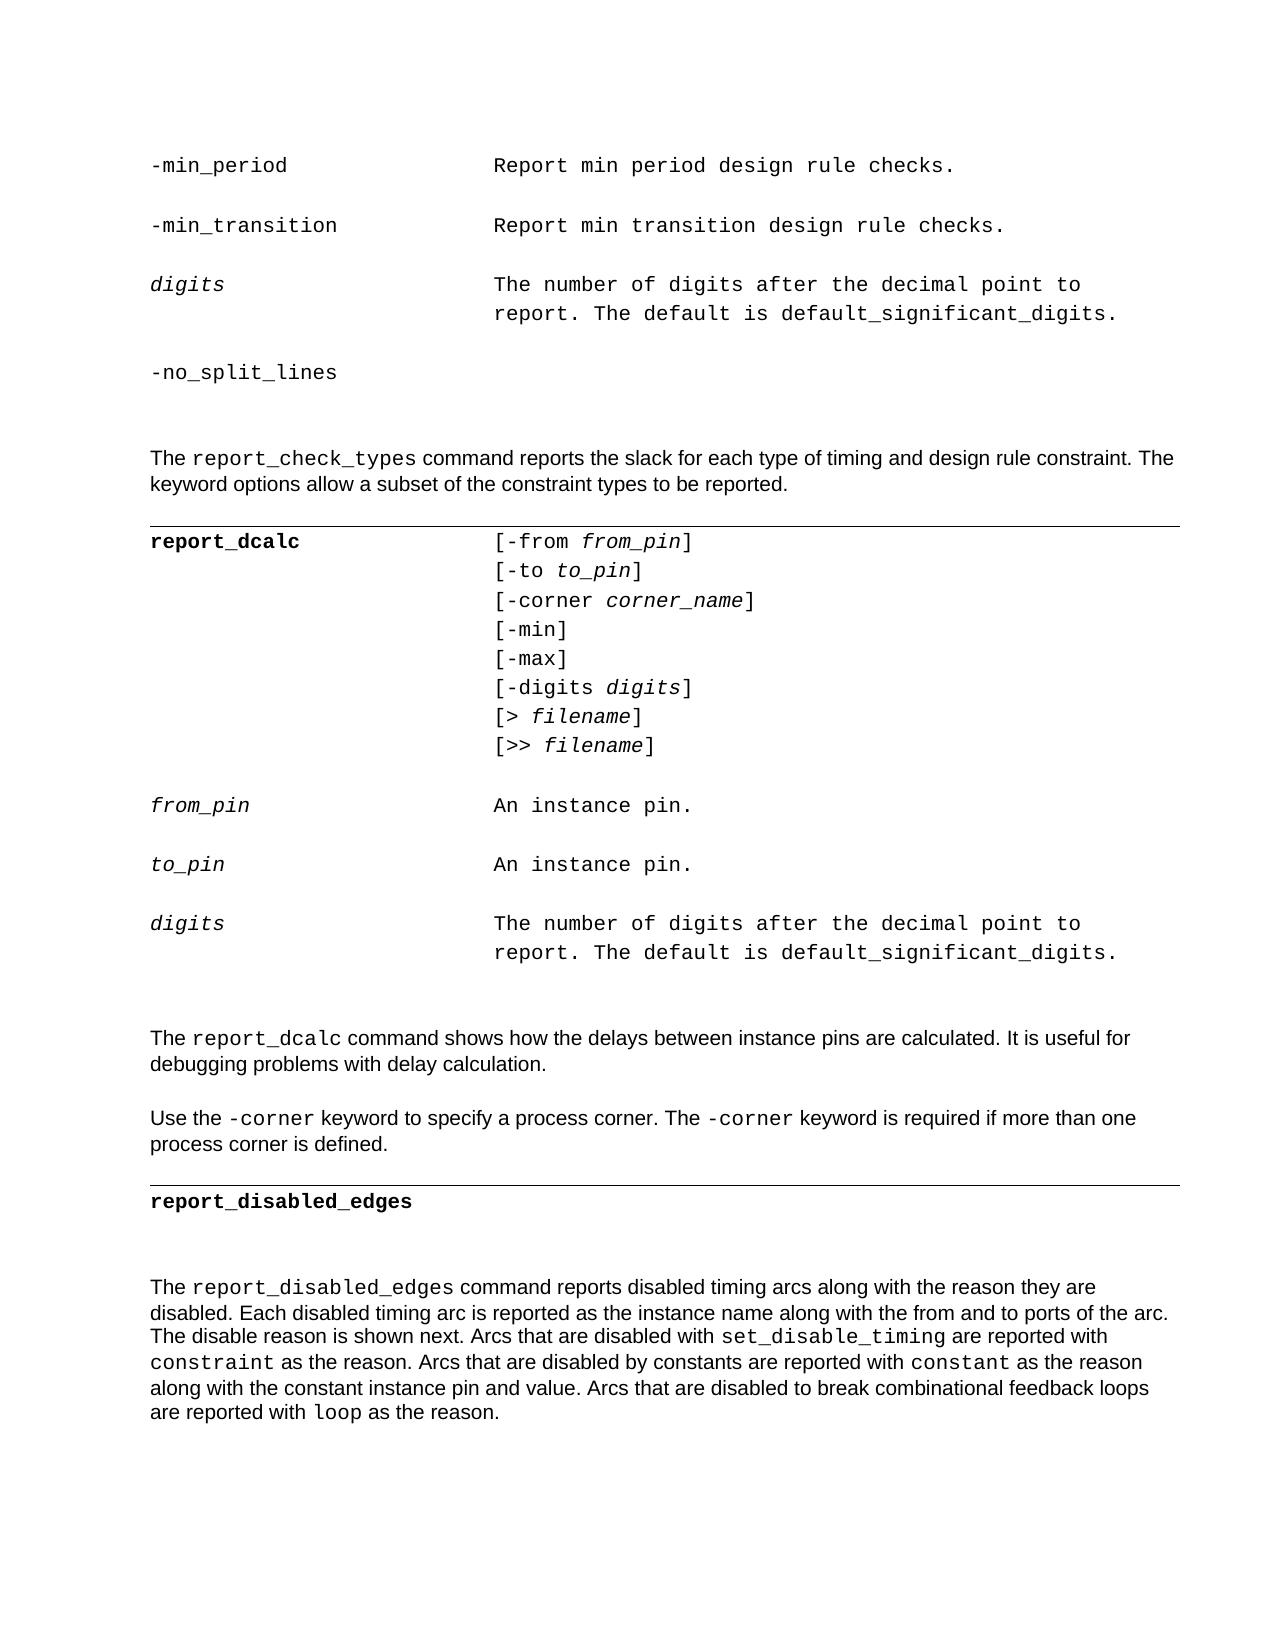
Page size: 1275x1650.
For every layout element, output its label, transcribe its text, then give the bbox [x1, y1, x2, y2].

table_cell digits [150, 908, 493, 996]
table_cell to_pin [150, 848, 493, 907]
text Use the -corner keyword to specify a process corner. The -corner keyword is required if more than one process corner is defined. [150, 1106, 1180, 1155]
table_cell An instance pin. [493, 848, 1180, 907]
table_cell -no_split_lines [150, 357, 493, 416]
table_cell digits [150, 268, 493, 357]
table_cell The number of digits after the decimal point to report. The default is default_significant_digits. [493, 908, 1180, 996]
text The report_dcalc command shows how the delays between instance pins are calculated. It is useful for debugging problems with delay calculation. [150, 1026, 1180, 1076]
table_cell -min_transition [150, 209, 493, 268]
text The report_disabled_edges command reports disabled timing arcs along with the reason they are disabled. Each disabled timing arc is reported as the instance name along with the from and to ports of the arc. The disable reason is shown next. Arcs that are disabled with set_disable_timing are reported with constraint as the reason. Arcs that are disabled by constants are reported with constant as the reason along with the constant instance pin and value. Arcs that are disabled to break combinational feedback loops are reported with loop as the reason. [150, 1274, 1180, 1426]
table_header report_dcalc [150, 527, 493, 789]
table_header [493, 1186, 1180, 1244]
table_header report_disabled_edges [150, 1186, 493, 1244]
text The report_check_types command reports the slack for each type of timing and design rule constraint. The keyword options allow a subset of the constraint types to be reported. [150, 446, 1180, 496]
table_cell from_pin [150, 789, 493, 848]
table_header [-from from_pin] [-to to_pin] [-corner corner_name] [-min] [-max] [-digits digits] [> filename] [>> filename] [493, 527, 1180, 789]
table_cell Report min transition design rule checks. [493, 209, 1180, 268]
table_cell The number of digits after the decimal point to report. The default is default_significant_digits. [493, 268, 1180, 357]
table_cell -min_period [150, 150, 493, 209]
table_cell [493, 357, 1180, 416]
table_cell An instance pin. [493, 789, 1180, 848]
table_cell Report min period design rule checks. [493, 150, 1180, 209]
